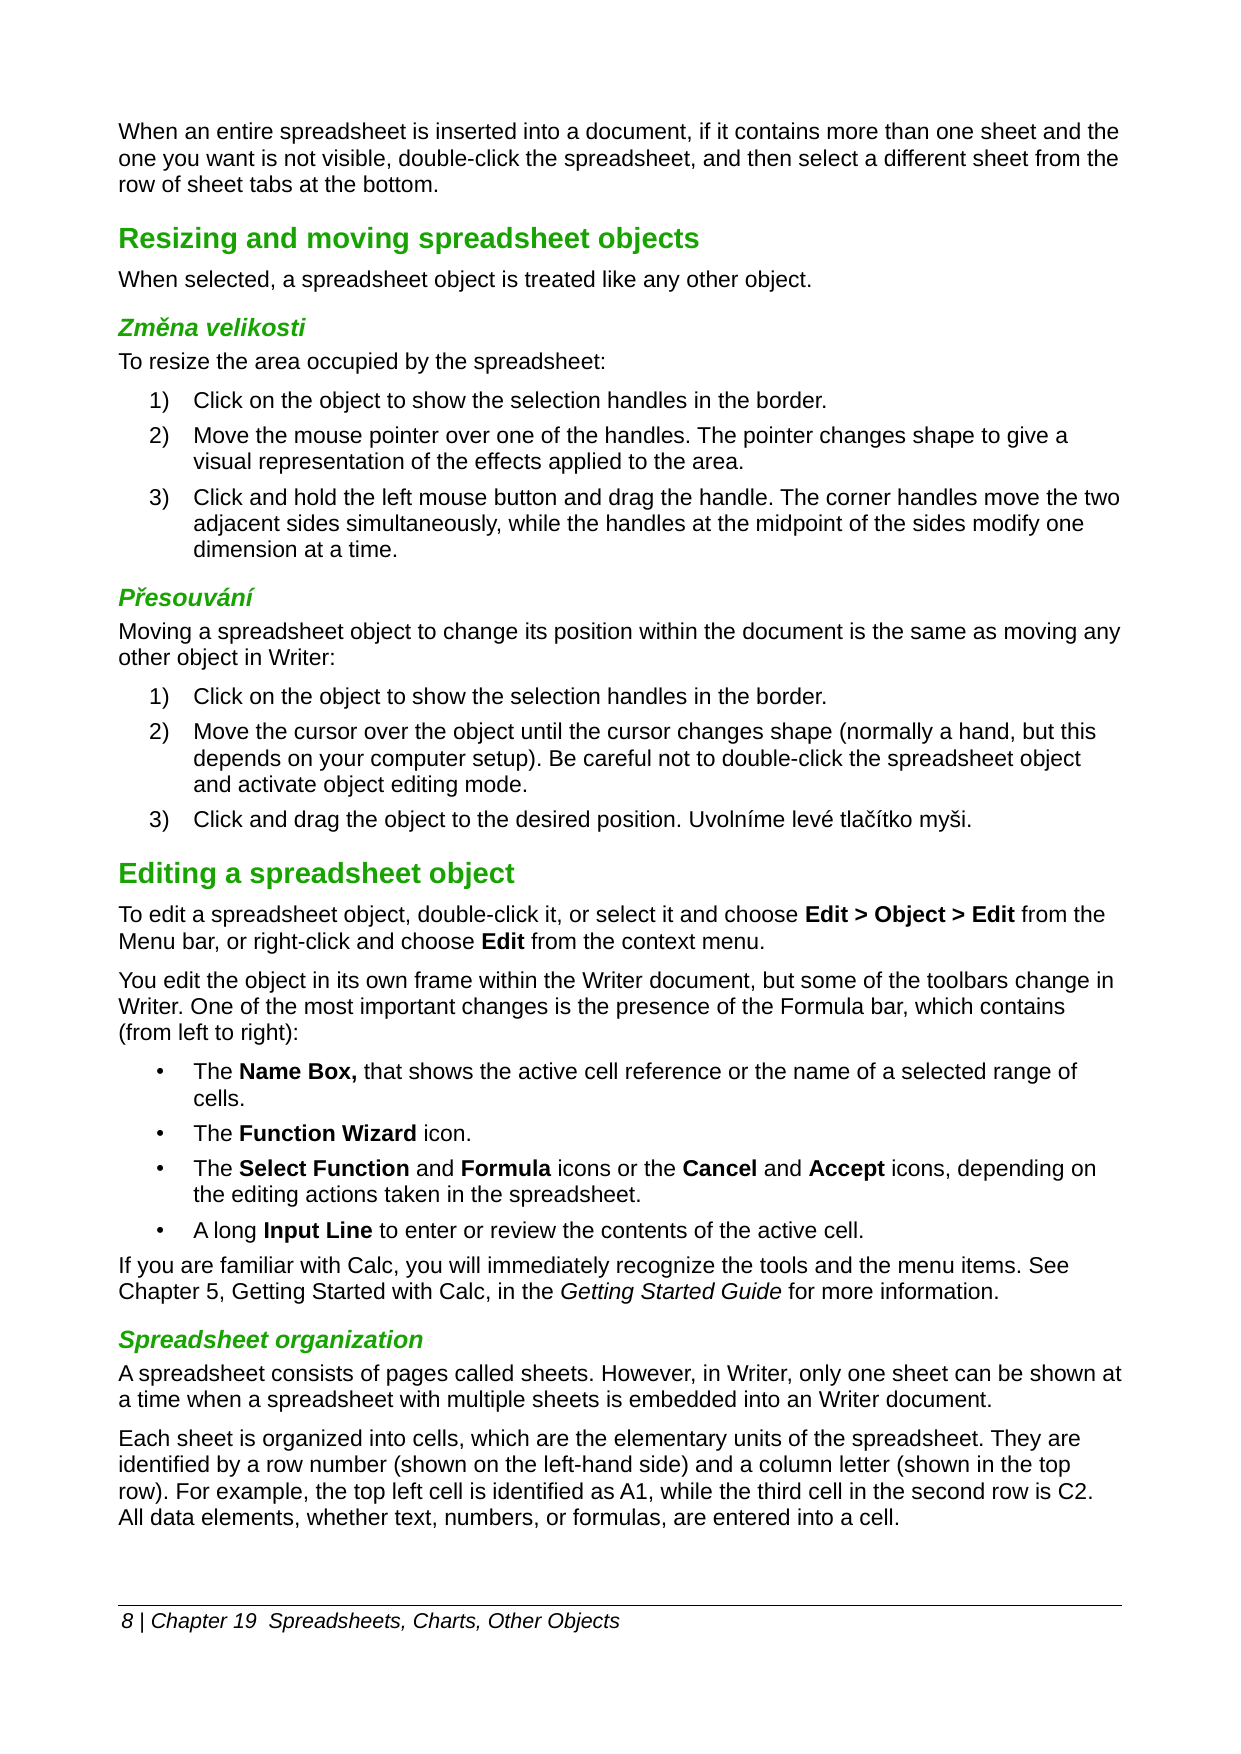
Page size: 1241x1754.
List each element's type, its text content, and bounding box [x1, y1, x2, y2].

list The Name Box, that shows the active cell reference or the name of a selected range of cells. [156, 1058, 1122, 1111]
subtitle Resizing and moving spreadsheet objects [118, 221, 1122, 254]
list Click on the object to show the selection handles in the border. [169, 683, 1122, 709]
list The Select Function and Formula icons or the Cancel and Accept icons, depending on the editing actions taken in the spreadsheet. [156, 1155, 1122, 1208]
list Click and hold the left mouse button and drag the handle. The corner handles move the two adjacent sides simultaneously, while the handles at the midpoint of the sides modify one dimension at a time. [169, 483, 1122, 562]
subtitle Editing a spreadsheet object [118, 856, 1122, 890]
text Each sheet is organized into cells, which are the elementary units of the spreadsheet. They are identified by a row number (shown on the left-hand side) and a column letter (shown in the top row). For example, the top left cell is identified as A1, while the third cell in the second row is C2. All data elements, whether text, numbers, or formulas, are entered into a cell. [118, 1425, 1122, 1530]
list A long Input Line to enter or review the contents of the active cell. [156, 1217, 1122, 1243]
text To edit a spreadsheet object, double-click it, or select it and choose Edit > Object > Edit from the Menu bar, or right-click and choose Edit from the context menu. [118, 901, 1122, 954]
text If you are familiar with Calc, you will immediately recognize the tools and the menu items. See Chapter 5, Getting Started with Calc, in the Getting Started Guide for more information. [118, 1252, 1122, 1304]
subtitle Spreadsheet organization [118, 1325, 1122, 1354]
list The Function Wizard icon. [156, 1120, 1122, 1146]
list To resize the area occupied by the spreadsheet: [118, 348, 1122, 374]
subtitle Přesouvání [118, 583, 1122, 612]
text A spreadsheet consists of pages called sheets. However, in Writer, only one sheet can be shown at a time when a spreadsheet with multiple sheets is embedded into an Writer document. [118, 1360, 1122, 1412]
list Move the cursor over the object until the cursor changes shape (normally a hand, but this depends on your computer setup). Be careful not to double-click the spreadsheet object and activate object editing mode. [169, 718, 1122, 797]
text You edit the object in its own frame within the Writer document, but some of the toolbars change in Writer. One of the most important changes is the presence of the Formula bar, which contains (from left to right): [118, 967, 1122, 1046]
text When selected, a spreadsheet object is treated like any other object. [118, 266, 1122, 292]
text When an entire spreadsheet is inserted into a document, if it contains more than one sheet and the one you want is not visible, double-click the spreadsheet, and then select a different sheet from the row of sheet tabs at the bottom. [118, 118, 1122, 197]
subtitle Změna velikosti [118, 313, 1122, 342]
list Click on the object to show the selection handles in the border. [169, 387, 1122, 413]
list Moving a spreadsheet object to change its position within the document is the same as moving any other object in Writer: [118, 618, 1122, 671]
list Move the mouse pointer over one of the handles. The pointer changes shape to give a visual representation of the effects applied to the area. [169, 422, 1122, 474]
list Click and drag the object to the desired position. Uvolníme levé tlačítko myši. [169, 806, 1122, 832]
